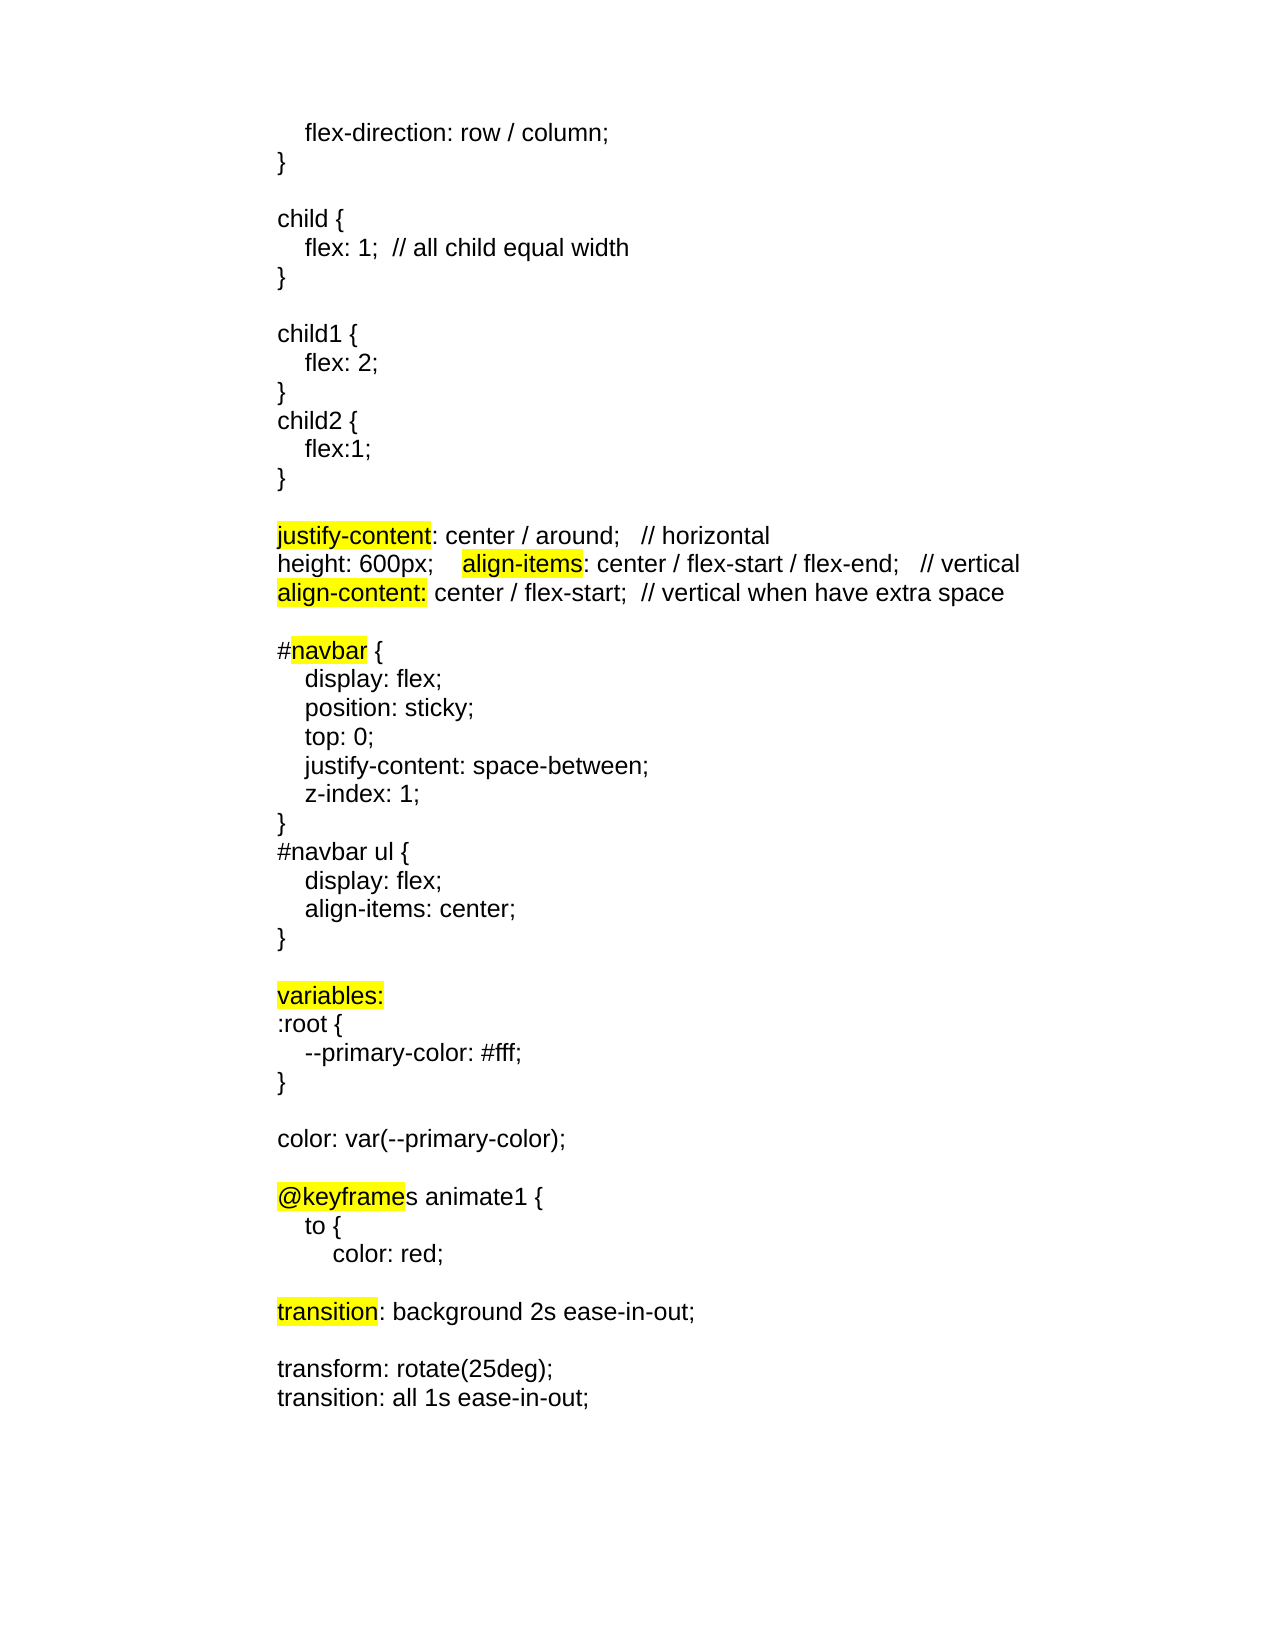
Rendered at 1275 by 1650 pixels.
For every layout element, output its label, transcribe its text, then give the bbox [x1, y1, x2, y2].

text } [277, 808, 1156, 837]
text #navbar { [277, 636, 1156, 664]
text transform: rotate(25deg); [277, 1354, 1156, 1383]
text } [277, 262, 1156, 291]
text flex: 1; // all child equal width [277, 233, 1156, 262]
text top: 0; [277, 722, 1156, 751]
text variables: [277, 981, 1156, 1009]
text } [277, 463, 1156, 492]
text } [277, 147, 1156, 176]
text :root { [277, 1009, 1156, 1038]
text } [277, 923, 1156, 952]
text transition: background 2s ease-in-out; [277, 1297, 1156, 1326]
text } [277, 377, 1156, 406]
text align-items: center; [277, 894, 1156, 923]
text --primary-color: #fff; [277, 1038, 1156, 1067]
text justify-content: space-between; [277, 751, 1156, 779]
text display: flex; [277, 664, 1156, 693]
text } [277, 1067, 1156, 1096]
text child2 { [277, 406, 1156, 434]
text align-content: center / flex-start; // vertical when have extra space [277, 578, 1156, 607]
text flex-direction: row / column; [277, 118, 1156, 147]
text @keyframes animate1 { [277, 1182, 1156, 1211]
text display: flex; [277, 866, 1156, 894]
text #navbar ul { [277, 837, 1156, 866]
text color: red; [277, 1239, 1156, 1268]
text color: var(--primary-color); [277, 1124, 1156, 1153]
text z-index: 1; [277, 779, 1156, 808]
text justify-content: center / around; // horizontal [277, 521, 1156, 549]
text flex:1; [277, 434, 1156, 463]
text position: sticky; [277, 693, 1156, 722]
text to { [277, 1211, 1156, 1239]
text height: 600px; align-items: center / flex-start / flex-end; // vertical [277, 549, 1156, 578]
text flex: 2; [277, 348, 1156, 377]
text transition: all 1s ease-in-out; [277, 1383, 1156, 1412]
text child1 { [277, 319, 1156, 348]
text child { [277, 204, 1156, 233]
